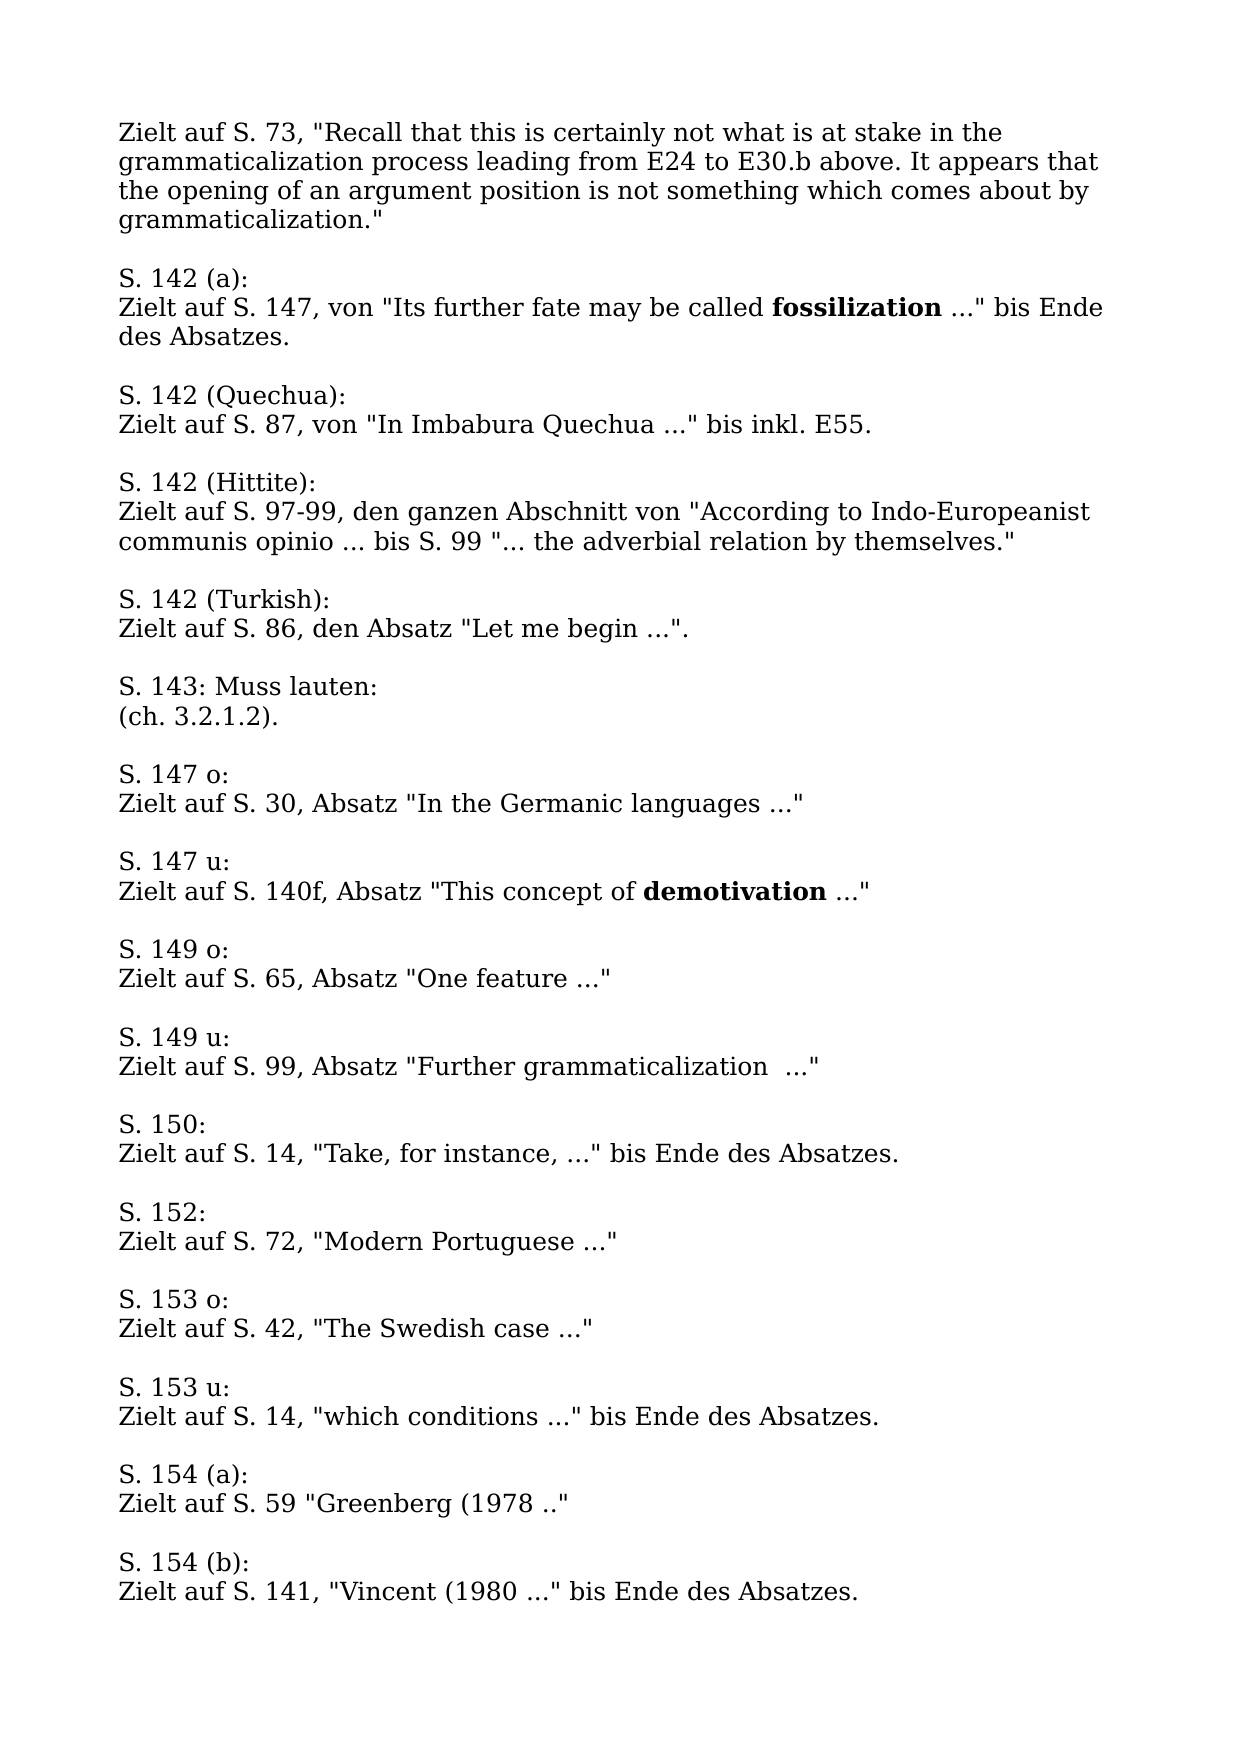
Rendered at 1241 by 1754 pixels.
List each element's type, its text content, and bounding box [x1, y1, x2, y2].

text Zielt auf S. 97-99, den ganzen Abschnitt von "According to Indo-Europeanist communis opinio ... bis S. 99 "... the adverbial relation by themselves." [118, 497, 1122, 556]
text Zielt auf S. 140f, Absatz "This concept of demotivation ..." [118, 877, 1122, 906]
text S. 142 (a): [118, 264, 1122, 293]
text S. 147 u: [118, 847, 1122, 877]
text (ch. 3.2.1.2). [118, 702, 1122, 731]
text S. 149 u: [118, 1023, 1122, 1052]
text S. 142 (Turkish): [118, 585, 1122, 614]
text Zielt auf S. 99, Absatz "Further grammaticalization ..." [118, 1052, 1122, 1081]
text S. 153 o: [118, 1285, 1122, 1314]
text Zielt auf S. 87, von "In Imbabura Quechua ..." bis inkl. E55. [118, 410, 1122, 439]
text S. 152: [118, 1198, 1122, 1227]
text S. 142 (Quechua): [118, 381, 1122, 410]
text S. 149 o: [118, 935, 1122, 964]
text S. 150: [118, 1110, 1122, 1139]
text S. 142 (Hittite): [118, 468, 1122, 497]
text Zielt auf S. 72, "Modern Portuguese ..." [118, 1227, 1122, 1256]
text Zielt auf S. 30, Absatz "In the Germanic languages ..." [118, 789, 1122, 818]
text Zielt auf S. 14, "which conditions ..." bis Ende des Absatzes. [118, 1402, 1122, 1431]
text Zielt auf S. 141, "Vincent (1980 ..." bis Ende des Absatzes. [118, 1577, 1122, 1606]
text Zielt auf S. 42, "The Swedish case ..." [118, 1314, 1122, 1343]
text Zielt auf S. 65, Absatz "One feature ..." [118, 964, 1122, 993]
text S. 153 u: [118, 1373, 1122, 1402]
text S. 154 (b): [118, 1548, 1122, 1577]
text S. 154 (a): [118, 1460, 1122, 1489]
text Zielt auf S. 147, von "Its further fate may be called fossilization ..." bis Ende des Absatzes. [118, 293, 1122, 352]
text S. 143: Muss lauten: [118, 672, 1122, 702]
text Zielt auf S. 86, den Absatz "Let me begin ...". [118, 614, 1122, 643]
text S. 147 o: [118, 760, 1122, 789]
text Zielt auf S. 59 "Greenberg (1978 .." [118, 1489, 1122, 1518]
text Zielt auf S. 73, "Recall that this is certainly not what is at stake in the grammaticalization process leading from E24 to E30.b above. It appears that the opening of an argument position is not something which comes about by grammaticalization." [118, 118, 1122, 235]
text Zielt auf S. 14, "Take, for instance, ..." bis Ende des Absatzes. [118, 1139, 1122, 1168]
